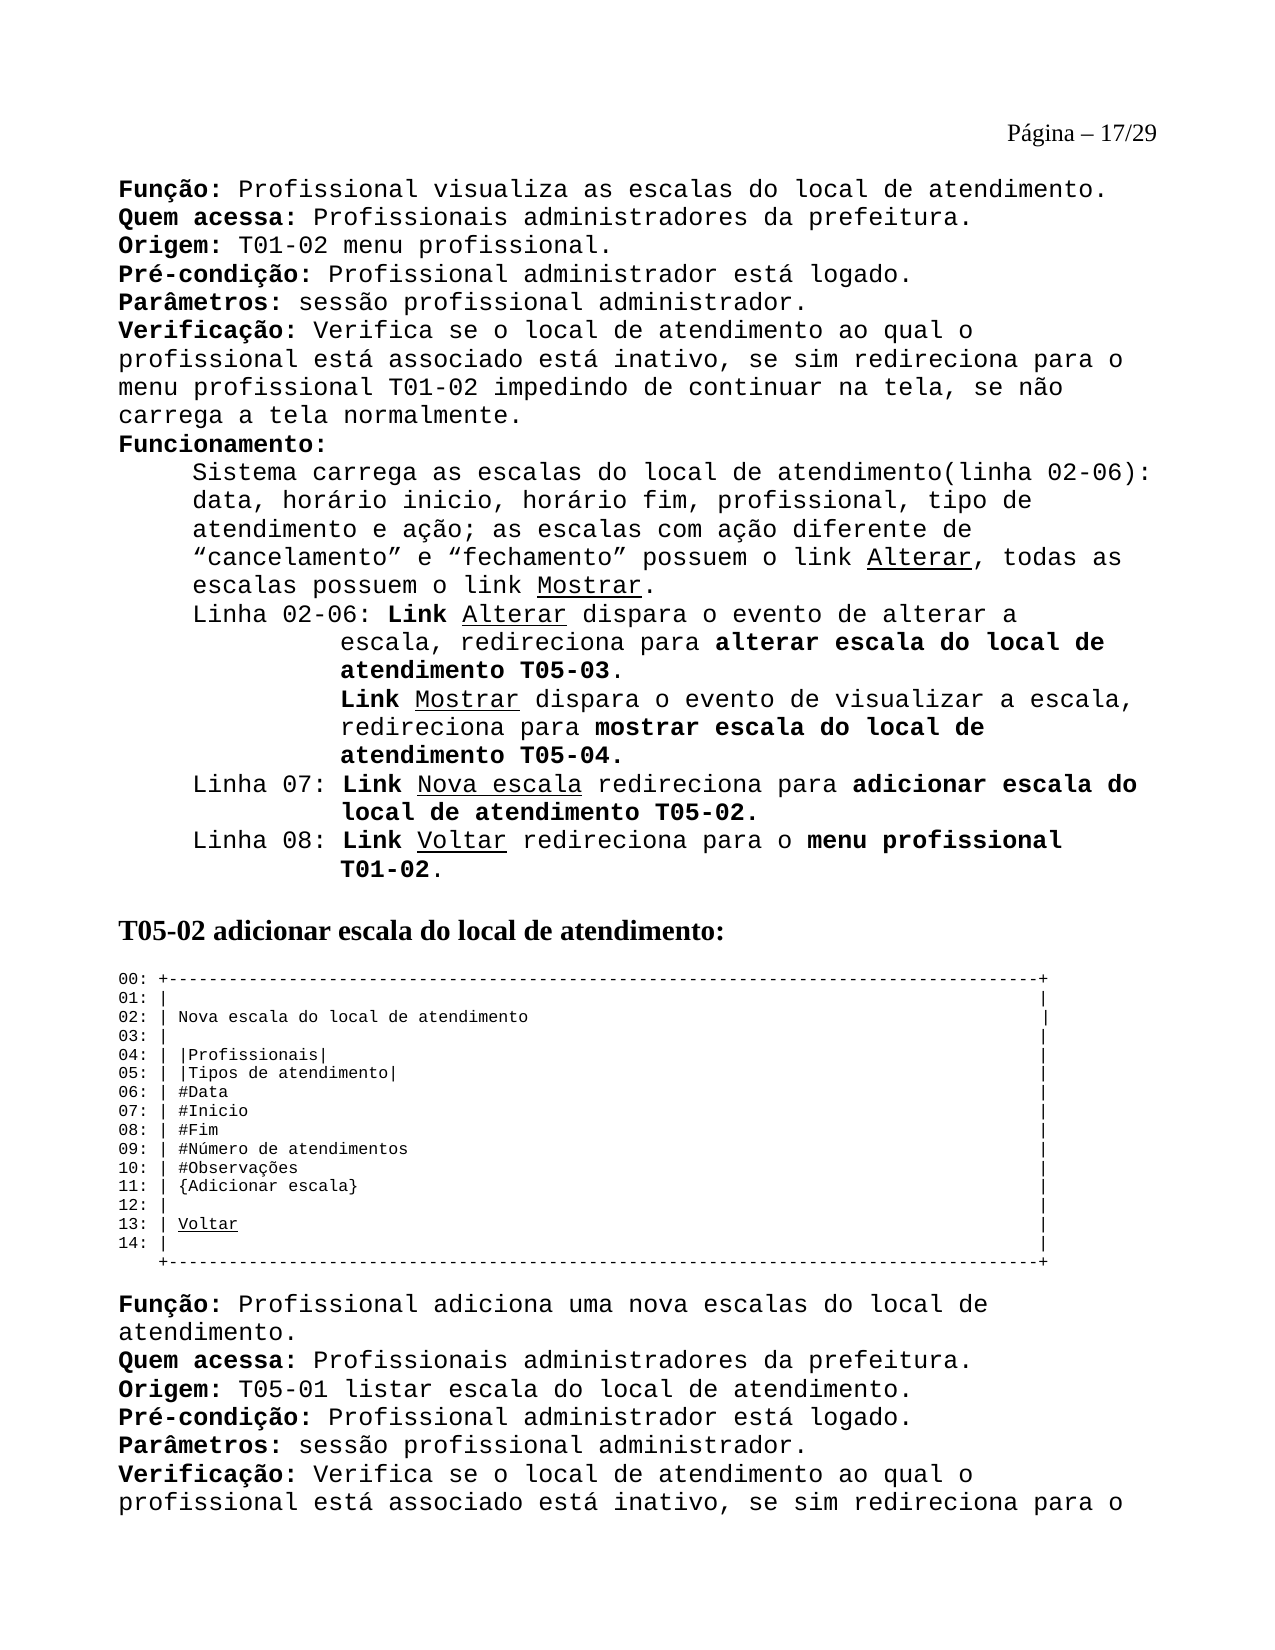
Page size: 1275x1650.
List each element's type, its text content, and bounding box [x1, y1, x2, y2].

text Link Mostrar dispara o evento de visualizar a escala, redireciona para mostrar escala do local de atendimento T05-04. [118, 686, 1157, 771]
text 03: | | [118, 1027, 1157, 1046]
text 02: | Nova escala do local de atendimento | [118, 1008, 1157, 1027]
text 14: | | [118, 1234, 1157, 1253]
text Função: Profissional visualiza as escalas do local de atendimento. [118, 176, 1157, 205]
text Linha 07: Link Nova escala redireciona para adicionar escala do local de atendimento T05-02. [118, 771, 1157, 828]
text 04: | |Profissionais| | [118, 1046, 1157, 1065]
text Pré-condição: Profissional administrador está logado. [118, 1404, 1157, 1433]
text 11: | {Adicionar escala} | [118, 1178, 1157, 1197]
text 12: | | [118, 1197, 1157, 1216]
text Parâmetros: sessão profissional administrador. [118, 290, 1157, 318]
text 07: | #Inicio | [118, 1103, 1157, 1121]
text Funcionamento: [118, 431, 1157, 460]
text 06: | #Data | [118, 1084, 1157, 1103]
text Quem acessa: Profissionais administradores da prefeitura. [118, 1348, 1157, 1376]
text Quem acessa: Profissionais administradores da prefeitura. [118, 205, 1157, 233]
text 13: | Voltar | [118, 1216, 1157, 1234]
text Origem: T05-01 listar escala do local de atendimento. [118, 1376, 1157, 1404]
text Verificação: Verifica se o local de atendimento ao qual o profissional está associado está inativo, se sim redireciona para o menu profissional T01-02 impedindo de continuar na tela, se não carrega a tela normalmente. [118, 318, 1157, 431]
text 00: +---------------------------------------------------------------------------------------+ [118, 971, 1157, 989]
text 05: | |Tipos de atendimento| | [118, 1065, 1157, 1084]
text Parâmetros: sessão profissional administrador. [118, 1433, 1157, 1461]
text T05-02 adicionar escala do local de atendimento: [118, 913, 1157, 947]
text Linha 08: Link Voltar redireciona para o menu profissional T01-02. [118, 828, 1157, 885]
text +---------------------------------------------------------------------------------------+ [118, 1253, 1157, 1272]
text 09: | #Número de atendimentos | [118, 1140, 1157, 1159]
text Linha 02-06: Link Alterar dispara o evento de alterar a escala, redireciona para alterar escala do local de atendimento T05-03. [118, 601, 1157, 686]
text Sistema carrega as escalas do local de atendimento(linha 02-06): data, horário inicio, horário fim, profissional, tipo de atendimento e ação; as escalas com ação diferente de “cancelamento” e “fechamento” possuem o link Alterar, todas as escalas possuem o link Mostrar. [118, 460, 1157, 601]
text Pré-condição: Profissional administrador está logado. [118, 261, 1157, 290]
text Função: Profissional adiciona uma nova escalas do local de atendimento. [118, 1291, 1157, 1348]
text 01: | | [118, 989, 1157, 1008]
text Verificação: Verifica se o local de atendimento ao qual o profissional está associado está inativo, se sim redireciona para o [118, 1461, 1157, 1518]
text 08: | #Fim | [118, 1121, 1157, 1140]
text Origem: T01-02 menu profissional. [118, 233, 1157, 261]
text 10: | #Observações | [118, 1159, 1157, 1178]
